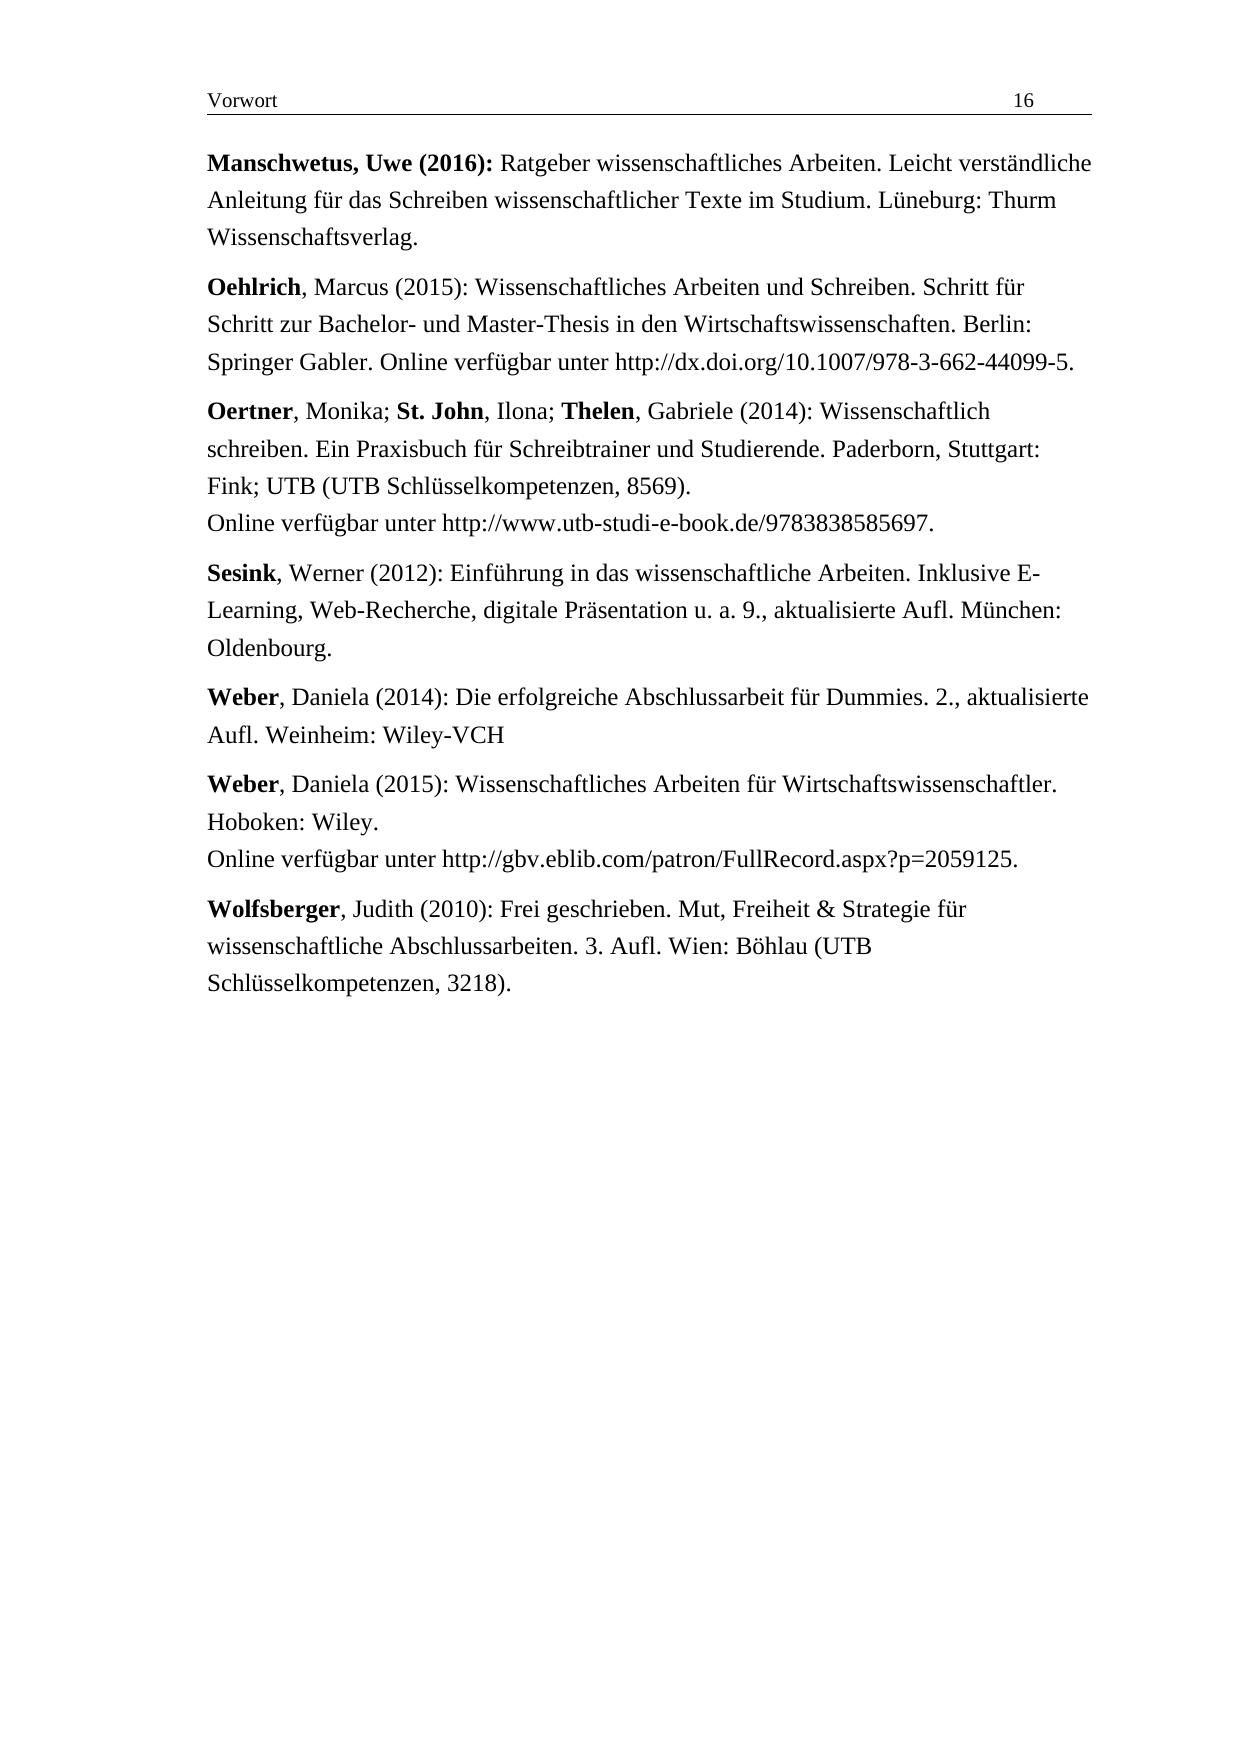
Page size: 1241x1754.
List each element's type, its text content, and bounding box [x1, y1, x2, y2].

text Manschwetus, Uwe (2016): Ratgeber wissenschaftliches Arbeiten. Leicht verständliche Anleitung für das Schreiben wissenschaftlicher Texte im Studium. Lüneburg: Thurm Wissenschaftsverlag. [207, 148, 1092, 251]
text Weber, Daniela (2015): Wissenschaftliches Arbeiten für Wirtschaftswissenschaftler. Hoboken: Wiley. Online verfügbar unter http://gbv.eblib.com/patron/FullRecord.aspx?p=2059125. [207, 769, 1092, 873]
text Weber, Daniela (2014): Die erfolgreiche Abschlussarbeit für Dummies. 2., aktualisierte Aufl. Weinheim: Wiley-VCH [207, 682, 1092, 748]
text Oertner, Monika; St. John, Ilona; Thelen, Gabriele (2014): Wissenschaftlich schreiben. Ein Praxisbuch für Schreibtrainer und Studierende. Paderborn, Stuttgart: Fink; UTB (UTB Schlüsselkompetenzen, 8569). Online verfügbar unter http://www.utb-studi-e-book.de/9783838585697. [207, 396, 1092, 537]
text Wolfsberger, Judith (2010): Frei geschrieben. Mut, Freiheit & Strategie für wissenschaftliche Abschlussarbeiten. 3. Aufl. Wien: Böhlau (UTB Schlüsselkompetenzen, 3218). [207, 894, 1092, 997]
text Oehlrich, Marcus (2015): Wissenschaftliches Arbeiten und Schreiben. Schritt für Schritt zur Bachelor- und Master-Thesis in den Wirtschaftswissenschaften. Berlin: Springer Gabler. Online verfügbar unter http://dx.doi.org/10.1007/978-3-662-44099-5. [207, 272, 1092, 375]
text Sesink, Werner (2012): Einführung in das wissenschaftliche Arbeiten. Inklusive E-Learning, Web-Recherche, digitale Präsentation u. a. 9., aktualisierte Aufl. München: Oldenbourg. [207, 558, 1092, 661]
